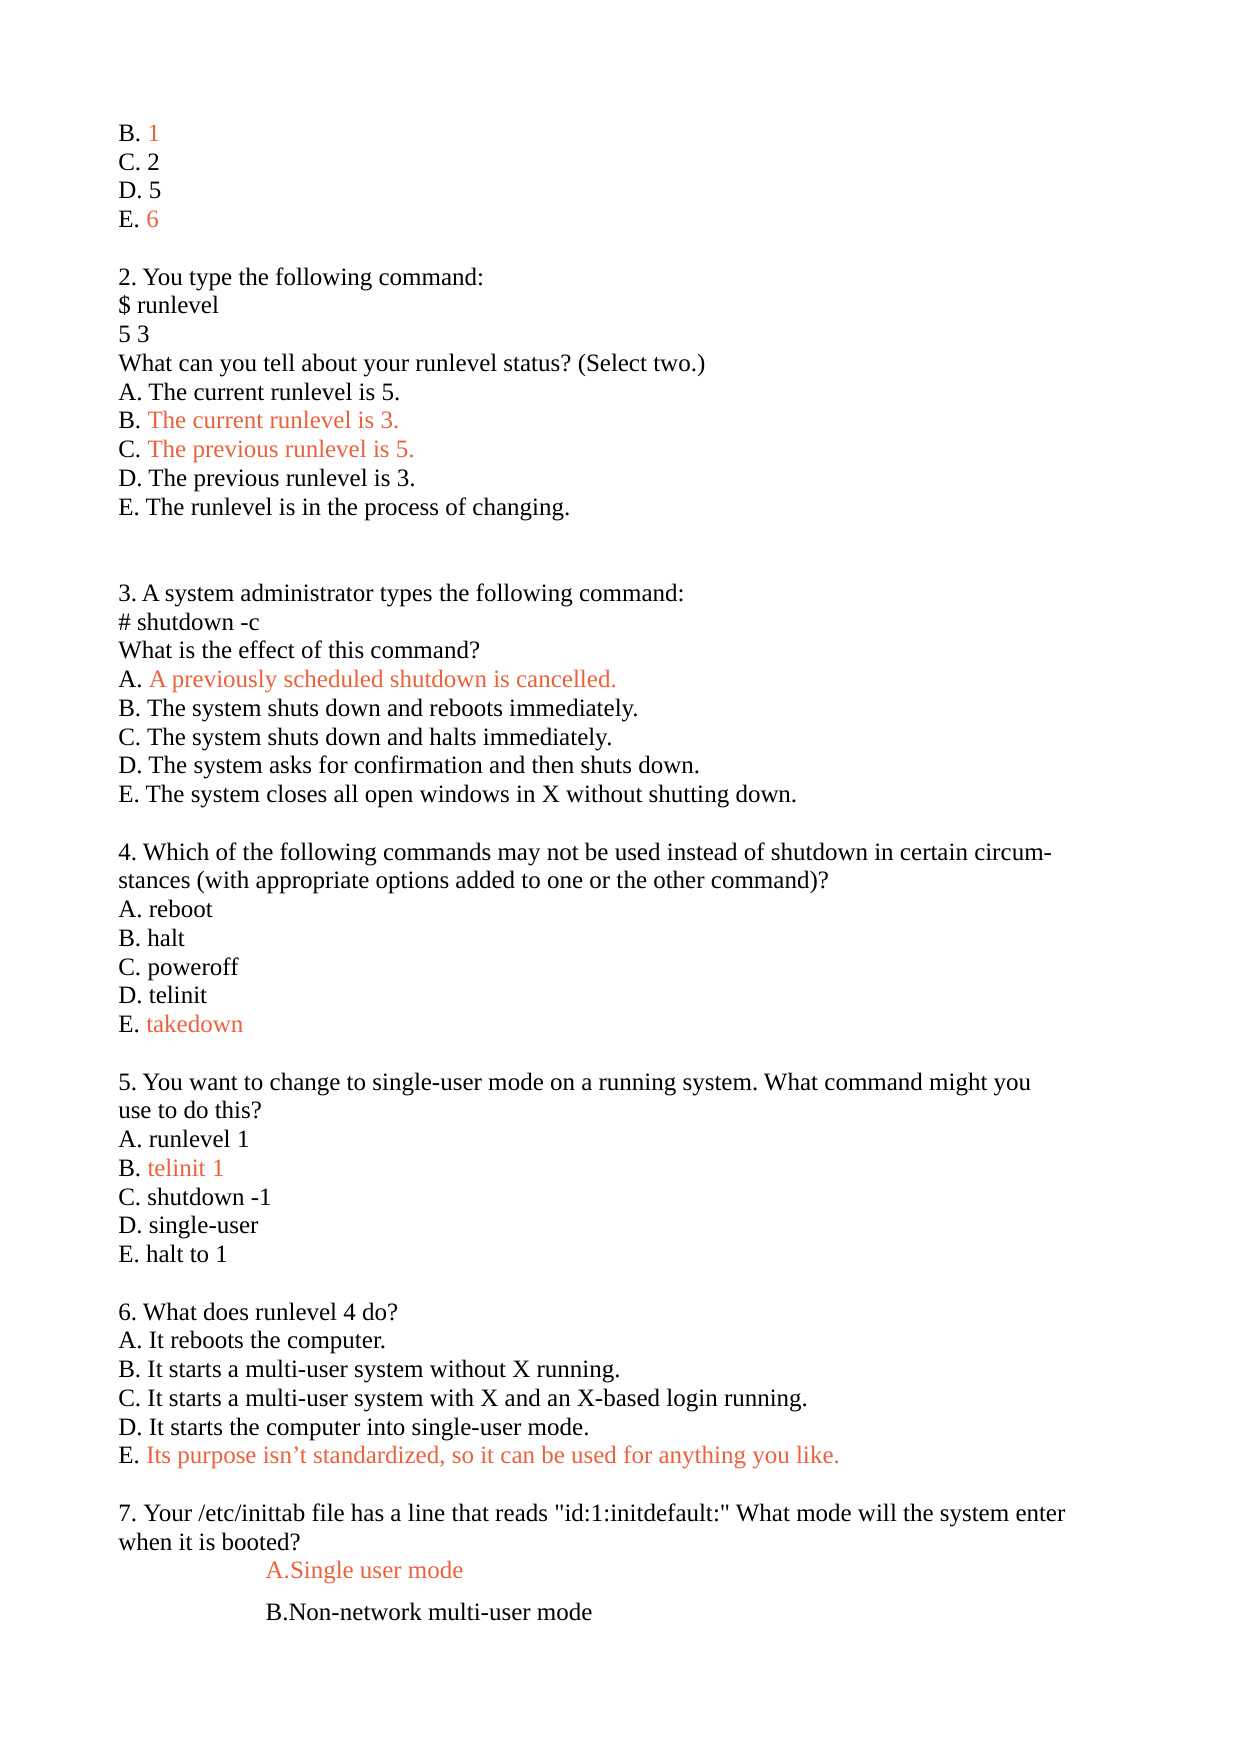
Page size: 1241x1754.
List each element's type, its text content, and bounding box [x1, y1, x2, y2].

text A. runlevel 1 [118, 1124, 1122, 1153]
text E. halt to 1 [118, 1239, 1122, 1268]
text What is the effect of this command? [118, 636, 1122, 664]
text 5 3 [118, 319, 1122, 348]
text E. The system closes all open windows in X without shutting down. 4. Which of the following commands may not be used instead of shutdown in certain circum- [118, 779, 1122, 866]
text A. The current runlevel is 5. [118, 377, 1122, 406]
text C. The system shuts down and halts immediately. [118, 722, 1122, 751]
text B. telinit 1 [118, 1153, 1122, 1182]
text A. It reboots the computer. [118, 1326, 1122, 1354]
list Single user mode [118, 1556, 1122, 1584]
text stances (with appropriate options added to one or the other command)? [118, 866, 1122, 894]
text B. The current runlevel is 3. [118, 406, 1122, 434]
text E. The runlevel is in the process of changing. 3. A system administrator types the following command: [118, 492, 1122, 607]
text use to do this? [118, 1096, 1122, 1124]
text $ runlevel [118, 291, 1122, 319]
list Non-network multi-user mode [118, 1597, 1122, 1626]
text A. reboot [118, 894, 1122, 923]
text D. 5 [118, 176, 1122, 204]
text D. The system asks for confirmation and then shuts down. [118, 751, 1122, 779]
text D. The previous runlevel is 3. [118, 463, 1122, 492]
text C. The previous runlevel is 5. [118, 434, 1122, 463]
text # shutdown -c [118, 607, 1122, 636]
text C. poweroff [118, 952, 1122, 981]
text E. 6 2. You type the following command: [118, 204, 1122, 291]
text C. 2 [118, 147, 1122, 176]
text A. A previously scheduled shutdown is cancelled. [118, 664, 1122, 693]
text B. halt [118, 923, 1122, 952]
text E. takedown 5. You want to change to single-user mode on a running system. What command might you [118, 1009, 1122, 1096]
text D. single-user [118, 1211, 1122, 1239]
text C. shutdown -1 [118, 1182, 1122, 1211]
text B. 1 [118, 118, 1122, 147]
text C. It starts a multi-user system with X and an X-based login running. [118, 1383, 1122, 1412]
text B. It starts a multi-user system without X running. [118, 1354, 1122, 1383]
text D. It starts the computer into single-user mode. [118, 1412, 1122, 1441]
text E. Its purpose isn’t standardized, so it can be used for anything you like. 7. Your /etc/inittab file has a line that reads "id:1:initdefault:" What mode will the system enter when it is booted? [118, 1441, 1122, 1556]
text 6. What does runlevel 4 do? [118, 1297, 1122, 1326]
text What can you tell about your runlevel status? (Select two.) [118, 348, 1122, 377]
text B. The system shuts down and reboots immediately. [118, 693, 1122, 722]
text D. telinit [118, 981, 1122, 1009]
